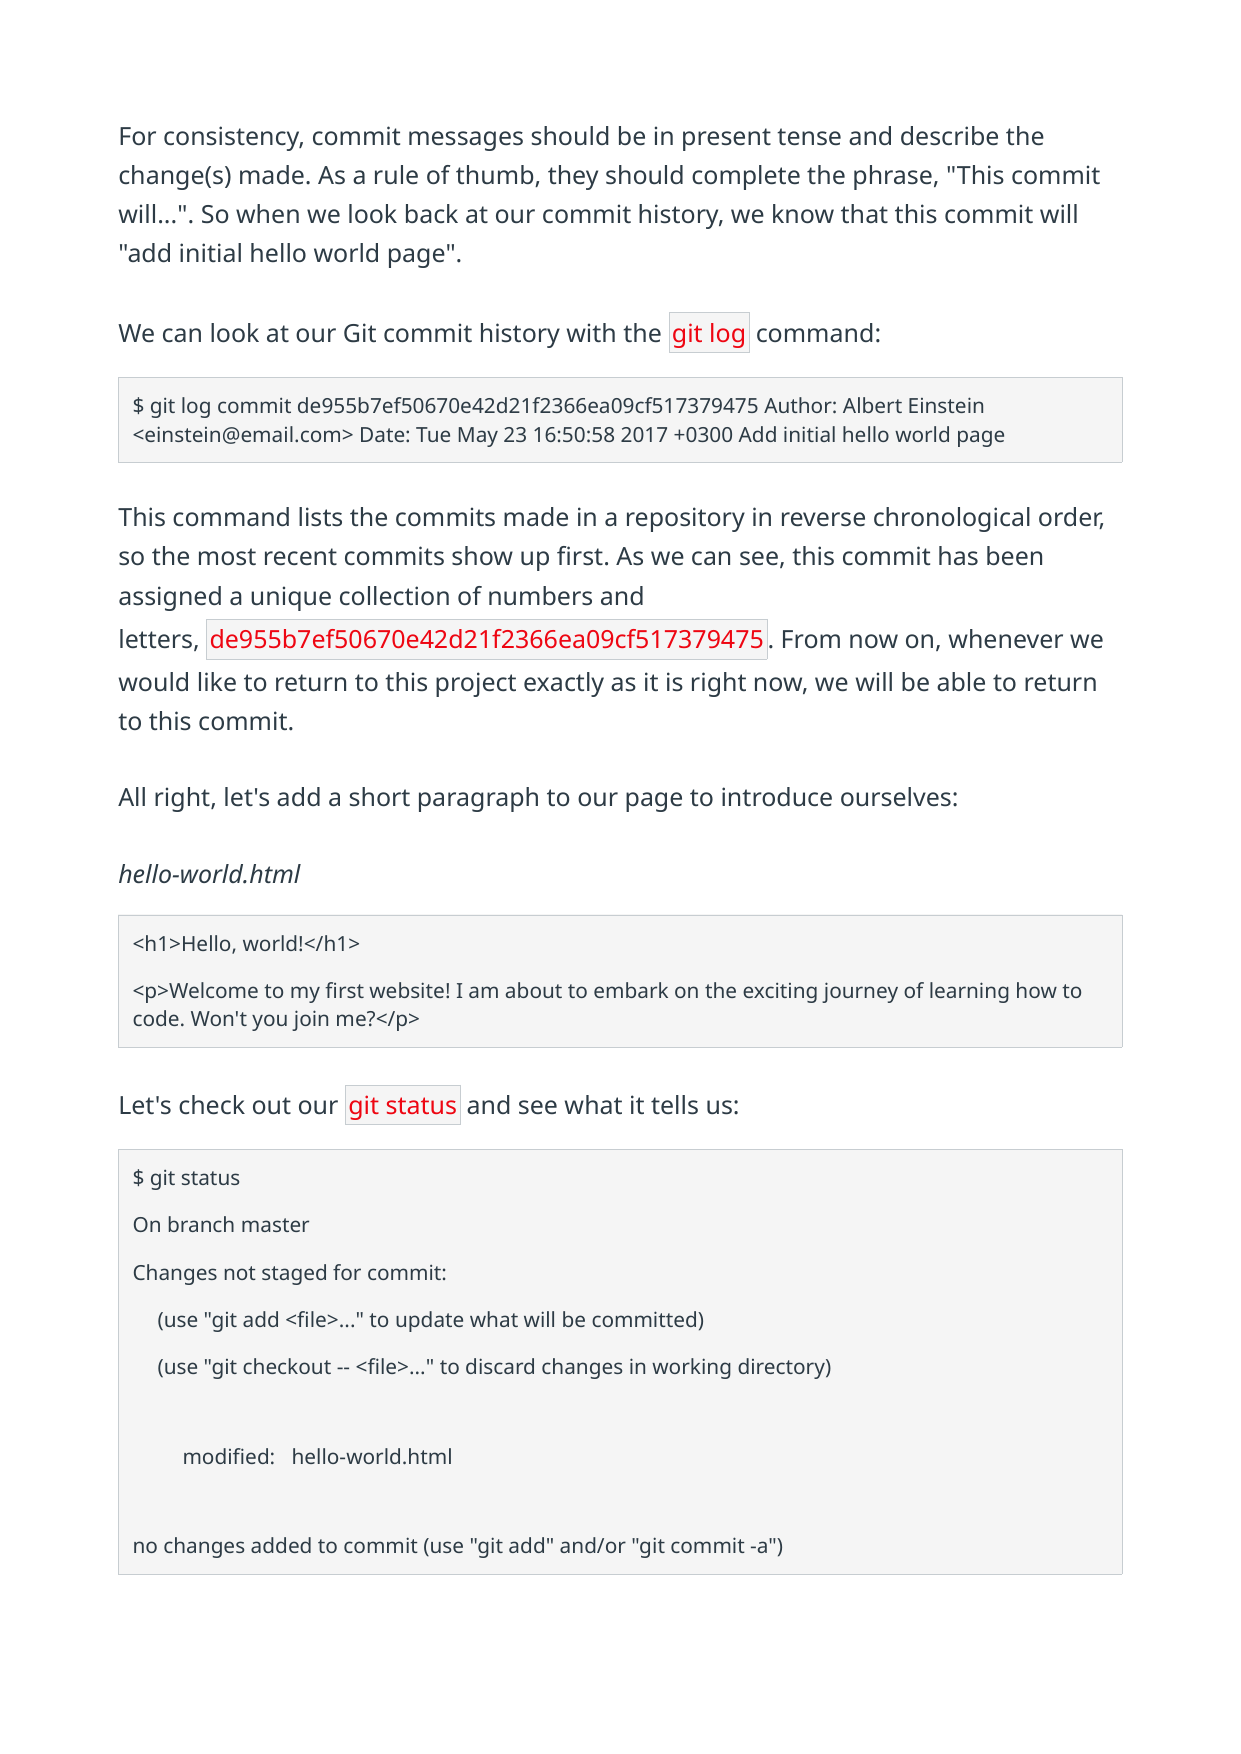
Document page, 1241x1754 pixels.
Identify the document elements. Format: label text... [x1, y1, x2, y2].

text We can look at our Git commit history with the [118, 312, 669, 352]
text command: [750, 312, 1122, 352]
text git log [670, 313, 749, 352]
text $ git log commit de955b7ef50670e42d21f2366ea09cf517379475 Author: Albert Einstein <einstein@email.com> Date: Tue May 23 16:50:58 2017 +0300 Add initial hello world page [119, 378, 1122, 462]
text modified: hello-world.html [119, 1428, 1122, 1471]
text hello-world.html [118, 857, 1122, 891]
text For consistency, commit messages should be in present tense and describe the change(s) made. As a rule of thumb, they should complete the phrase, "This commit will...". So when we look back at our commit history, we know that this commit will "add initial hello world page". [118, 118, 1122, 270]
text (use "git add <file>..." to update what will be committed) [119, 1291, 1122, 1333]
text On branch master [119, 1196, 1122, 1239]
text This command lists the commits made in a repository in reverse chronological order, so the most recent commits show up first. As we can see, this commit has been assigned a unique collection of numbers and letters, de955b7ef50670e42d21f2366ea09cf517379475. From now on, whenever we would like to return to this project exactly as it is right now, we will be able to return to this commit. [118, 500, 1122, 737]
text Changes not staged for commit: [119, 1244, 1122, 1286]
text <p>Welcome to my first website! I am about to embark on the exciting journey of learning how to code. Won't you join me?</p> [119, 962, 1122, 1047]
text and see what it tells us: [461, 1084, 1122, 1124]
text (use "git checkout -- <file>..." to discard changes in working directory) [119, 1338, 1122, 1381]
text $ git status [119, 1150, 1122, 1192]
text no changes added to commit (use "git add" and/or "git commit -a") [119, 1517, 1122, 1574]
text <h1>Hello, world!</h1> [119, 916, 1122, 957]
text All right, let's add a short paragraph to our page to introduce ourselves: [118, 780, 1122, 814]
text Let's check out our git status [118, 1084, 460, 1124]
